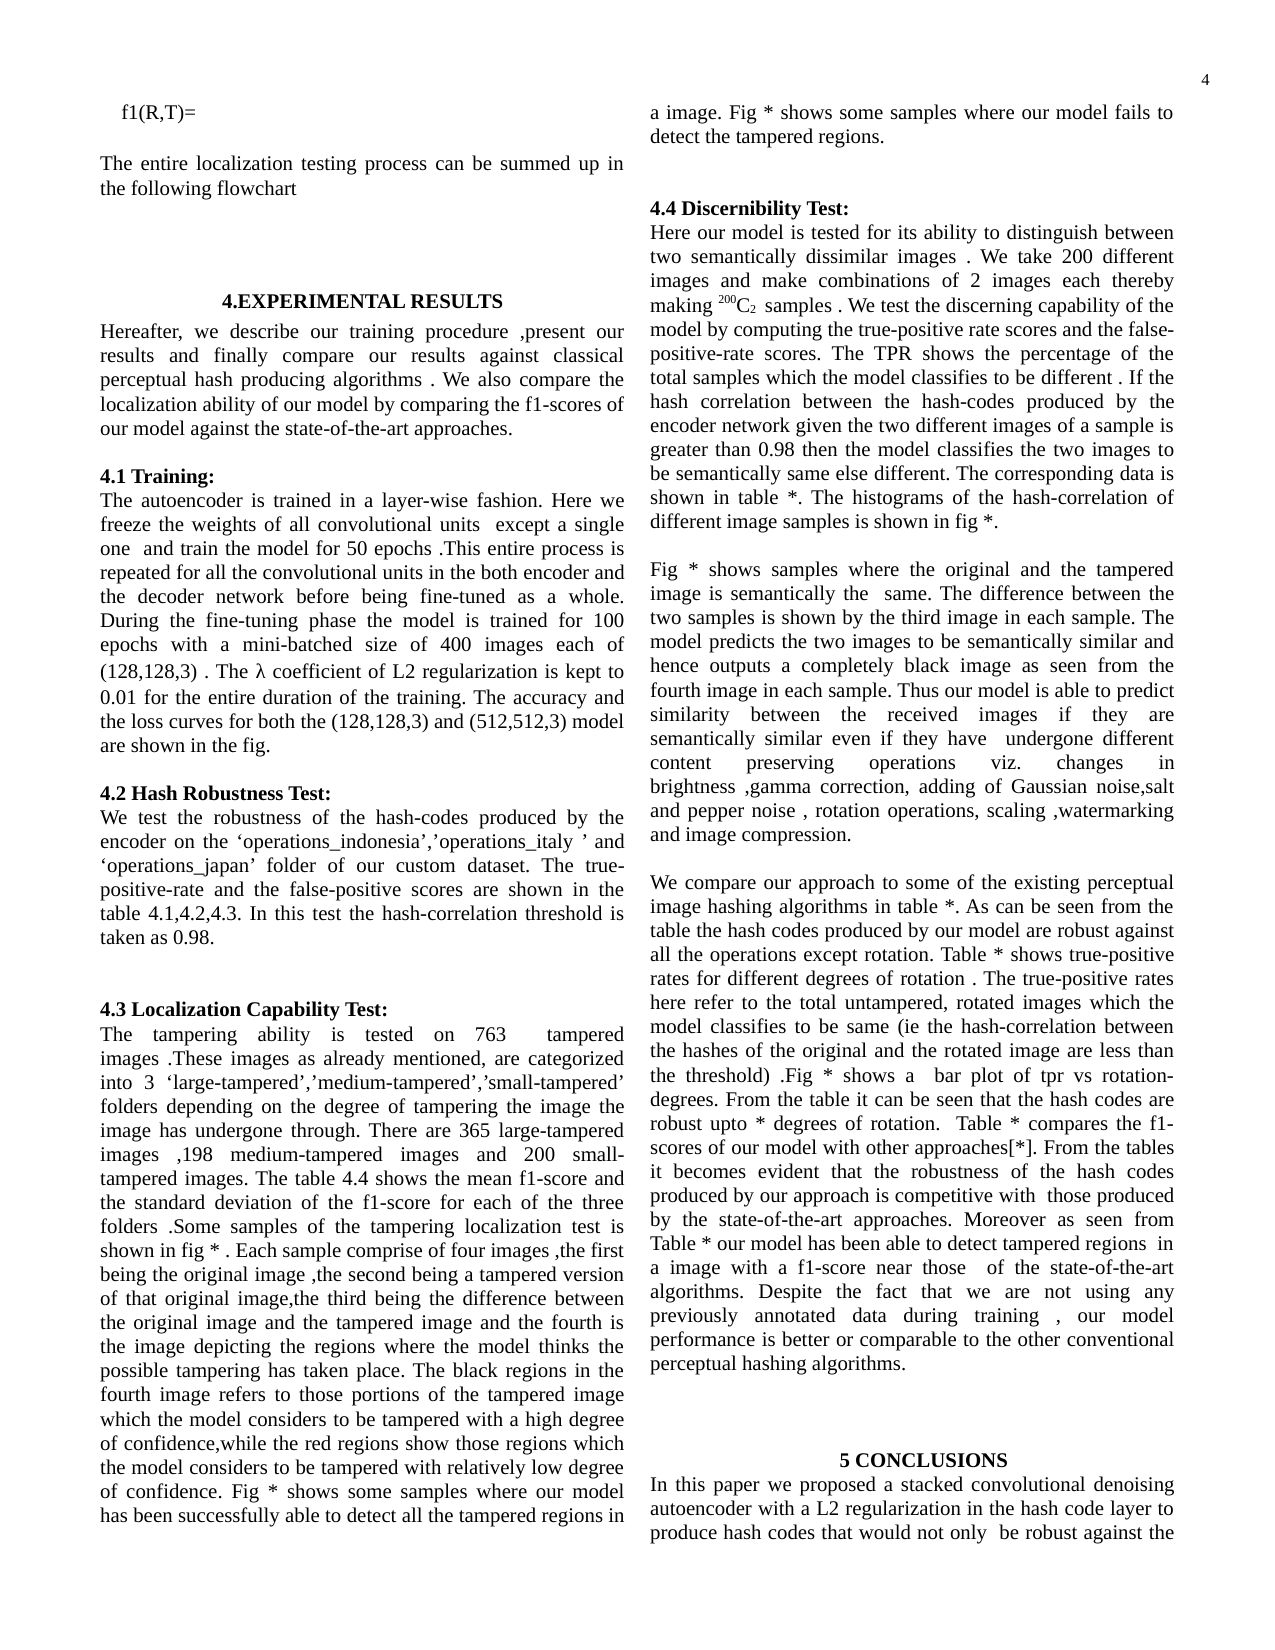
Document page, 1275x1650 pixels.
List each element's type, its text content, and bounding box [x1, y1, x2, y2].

text 5 CONCLUSIONS [650, 1447, 1175, 1472]
subtitle 4.EXPERIMENTAL RESULTS [100, 289, 625, 313]
text 4.1 Training: [100, 464, 625, 488]
text 4.3 Localization Capability Test: [100, 997, 625, 1021]
text The tampering ability is tested on 763 tampered images .These images as already mentioned, are categorized into 3 ‘large-tampered’,’medium-tampered’,’small-tampered’ folders depending on the degree of tampering the image the image has undergone through. There are 365 large-tampered images ,198 medium-tampered images and 200 small-tampered images. The table 4.4 shows the mean f1-score and the standard deviation of the f1-score for each of the three folders .Some samples of the tampering localization test is shown in fig * . Each sample comprise of four images ,the first being the original image ,the second being a tampered version of that original image,the third being the difference between the original image and the tampered image and the fourth is the image depicting the regions where the model thinks the possible tampering has taken place. The black regions in the fourth image refers to those portions of the tampered image which the model considers to be tampered with a high degree of confidence,while the red regions show those regions which the model considers to be tampered with relatively low degree of confidence. Fig * shows some samples where our model has been successfully able to detect all the tampered regions in [100, 1021, 625, 1527]
text Fig * shows samples where the original and the tampered image is semantically the same. The difference between the two samples is shown by the third image in each sample. The model predicts the two images to be semantically similar and hence outputs a completely black image as seen from the fourth image in each sample. Thus our model is able to predict similarity between the received images if they are semantically similar even if they have undergone different content preserving operations viz. changes in brightness ,gamma correction, adding of Gaussian noise,salt and pepper noise , rotation operations, scaling ,watermarking and image compression. [650, 557, 1175, 846]
text We compare our approach to some of the existing perceptual image hashing algorithms in table *. As can be seen from the table the hash codes produced by our model are robust against all the operations except rotation. Table * shows true-positive rates for different degrees of rotation . The true-positive rates here refer to the total untampered, rotated images which the model classifies to be same (ie the hash-correlation between the hashes of the original and the rotated image are less than the threshold) .Fig * shows a bar plot of tpr vs rotation-degrees. From the table it can be seen that the hash codes are robust upto * degrees of rotation. Table * compares the f1-scores of our model with other approaches[*]. From the tables it becomes evident that the robustness of the hash codes produced by our approach is competitive with those produced by the state-of-the-art approaches. Moreover as seen from Table * our model has been able to detect tampered regions in a image with a f1-score near those of the state-of-the-art algorithms. Despite the fact that we are not using any previously annotated data during training , our model performance is better or comparable to the other conventional perceptual hashing algorithms. [650, 870, 1175, 1375]
text The autoencoder is trained in a layer-wise fashion. Here we freeze the weights of all convolutional units except a single one and train the model for 50 epochs .This entire process is repeated for all the convolutional units in the both encoder and the decoder network before being fine-tuned as a whole. During the fine-tuning phase the model is trained for 100 epochs with a mini-batched size of 400 images each of (128,128,3) . The λ coefficient of L2 regularization is kept to 0.01 for the entire duration of the training. The accuracy and the loss curves for both the (128,128,3) and (512,512,3) model are shown in the fig. [100, 488, 625, 757]
text In this paper we proposed a stacked convolutional denoising autoencoder with a L2 regularization in the hash code layer to produce hash codes that would not only be robust against the [650, 1472, 1175, 1544]
text Here our model is tested for its ability to distinguish between two semantically dissimilar images . We take 200 different images and make combinations of 2 images each thereby making 200C2 samples . We test the discerning capability of the model by computing the true-positive rate scores and the false-positive-rate scores. The TPR shows the percentage of the total samples which the model classifies to be different . If the hash correlation between the hash-codes produced by the encoder network given the two different images of a sample is greater than 0.98 then the model classifies the two images to be semantically same else different. The corresponding data is shown in table *. The histograms of the hash-correlation of different image samples is shown in fig *. [650, 220, 1175, 533]
text a image. Fig * shows some samples where our model fails to detect the tampered regions. [650, 100, 1175, 148]
text 4.4 Discernibility Test: [650, 196, 1175, 220]
text 4.2 Hash Robustness Test: [100, 781, 625, 805]
text The entire localization testing process can be summed up in the following flowchart [100, 150, 625, 200]
text We test the robustness of the hash-codes produced by the encoder on the ‘operations_indonesia’,’operations_italy ’ and ‘operations_japan’ folder of our custom dataset. The true-positive-rate and the false-positive scores are shown in the table 4.1,4.2,4.3. In this test the hash-correlation threshold is taken as 0.98. [100, 805, 625, 949]
text f1(R,T)= [100, 100, 625, 124]
text Hereafter, we describe our training procedure ,present our results and finally compare our results against classical perceptual hash producing algorithms . We also compare the localization ability of our model by comparing the f1-scores of our model against the state-of-the-art approaches. [100, 319, 625, 439]
